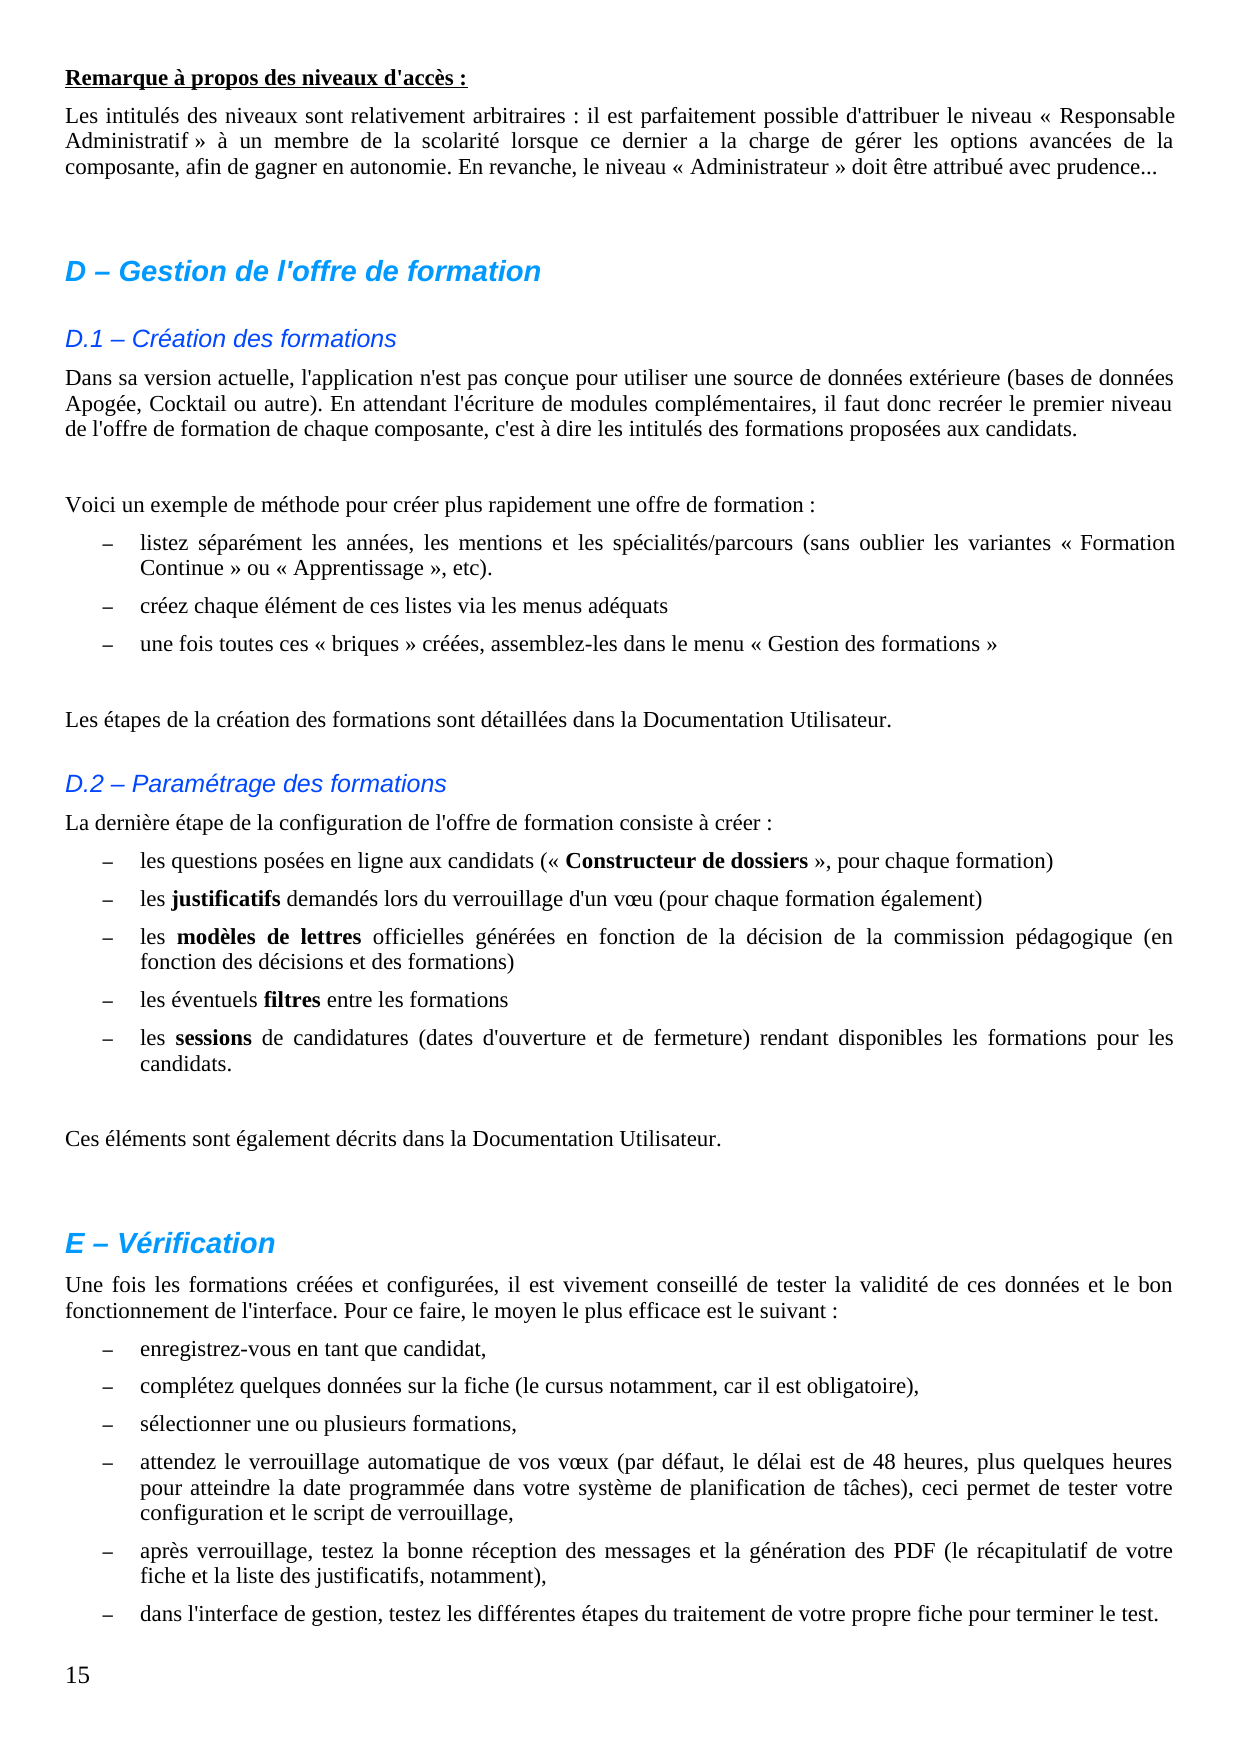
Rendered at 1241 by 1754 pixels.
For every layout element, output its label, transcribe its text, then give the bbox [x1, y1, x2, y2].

text La dernière étape de la configuration de l'offre de formation consiste à créer : [65, 810, 1175, 836]
subtitle E – Vérification [65, 1227, 1175, 1260]
subtitle D.2 – Paramétrage des formations [65, 770, 1175, 798]
text Dans sa version actuelle, l'application n'est pas conçue pour utiliser une source de données extérieure (bases de données Apogée, Cocktail ou autre). En attendant l'écriture de modules complémentaires, il faut donc recréer le premier niveau de l'offre de formation de chaque composante, c'est à dire les intitulés des formations proposées aux candidats. [65, 365, 1175, 441]
list les éventuels filtres entre les formations [102, 987, 1175, 1013]
list listez séparément les années, les mentions et les spécialités/parcours (sans oublier les variantes « Formation Continue » ou « Apprentissage », etc). [102, 530, 1175, 581]
text Une fois les formations créées et configurées, il est vivement conseillé de tester la validité de ces données et le bon fonctionnement de l'interface. Pour ce faire, le moyen le plus efficace est le suivant : [65, 1272, 1175, 1323]
list dans l'interface de gestion, testez les différentes étapes du traitement de votre propre fiche pour terminer le test. [102, 1601, 1175, 1627]
text Ces éléments sont également décrits dans la Documentation Utilisateur. [65, 1126, 1175, 1152]
list les sessions de candidatures (dates d'ouverture et de fermeture) rendant disponibles les formations pour les candidats. [102, 1025, 1175, 1076]
text Voici un exemple de méthode pour créer plus rapidement une offre de formation : [65, 492, 1175, 517]
subtitle D.1 – Création des formations [65, 325, 1175, 353]
list les modèles de lettres officielles générées en fonction de la décision de la commission pédagogique (en fonction des décisions et des formations) [102, 924, 1175, 975]
text Les intitulés des niveaux sont relativement arbitraires : il est parfaitement possible d'attribuer le niveau « Responsable Administratif » à un membre de la scolarité lorsque ce dernier a la charge de gérer les options avancées de la composante, afin de gagner en autonomie. En revanche, le niveau « Administrateur » doit être attribué avec prudence... [65, 103, 1175, 179]
list après verrouillage, testez la bonne réception des messages et la génération des PDF (le récapitulatif de votre fiche et la liste des justificatifs, notamment), [102, 1538, 1175, 1589]
list sélectionner une ou plusieurs formations, [102, 1411, 1175, 1437]
text Remarque à propos des niveaux d'accès : [65, 65, 1175, 90]
list les justificatifs demandés lors du verrouillage d'un vœu (pour chaque formation également) [102, 886, 1175, 911]
list créez chaque élément de ces listes via les menus adéquats [102, 593, 1175, 618]
list une fois toutes ces « briques » créées, assemblez-les dans le menu « Gestion des formations » [102, 631, 1175, 656]
list enregistrez-vous en tant que candidat, [102, 1336, 1175, 1361]
text Les étapes de la création des formations sont détaillées dans la Documentation Utilisateur. [65, 707, 1175, 732]
subtitle D – Gestion de l'offre de formation [65, 254, 1175, 287]
list attendez le verrouillage automatique de vos vœux (par défaut, le délai est de 48 heures, plus quelques heures pour atteindre la date programmée dans votre système de planification de tâches), ceci permet de tester votre configuration et le script de verrouillage, [102, 1449, 1175, 1526]
list complétez quelques données sur la fiche (le cursus notamment, car il est obligatoire), [102, 1373, 1175, 1399]
list les questions posées en ligne aux candidats (« Constructeur de dossiers », pour chaque formation) [102, 848, 1175, 873]
